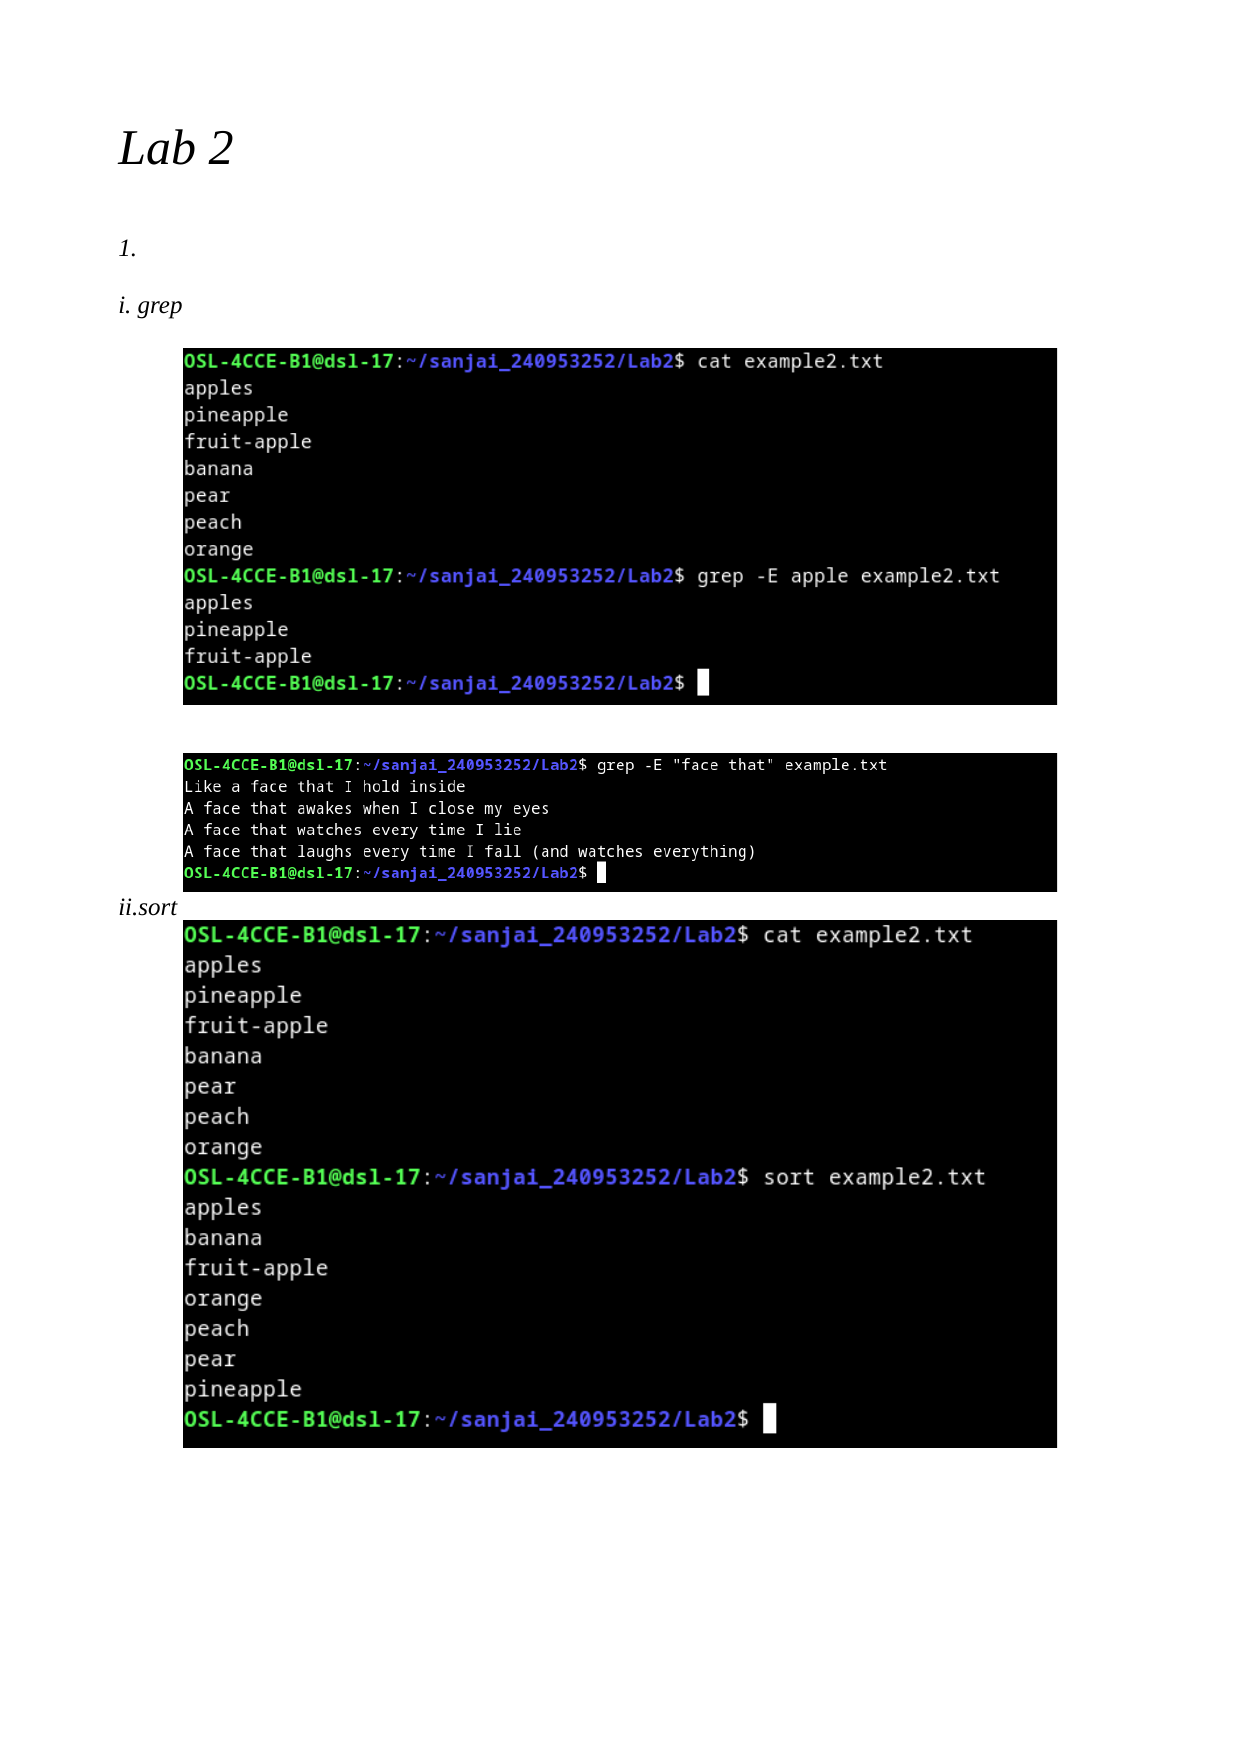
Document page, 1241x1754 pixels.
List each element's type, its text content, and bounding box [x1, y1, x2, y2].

text Lab 2 [118, 118, 992, 176]
text ii.sort [118, 733, 992, 921]
text i. grep [118, 291, 992, 319]
picture [183, 348, 1058, 705]
picture [183, 753, 1058, 892]
picture [183, 920, 1058, 1448]
text 1. [118, 233, 992, 262]
